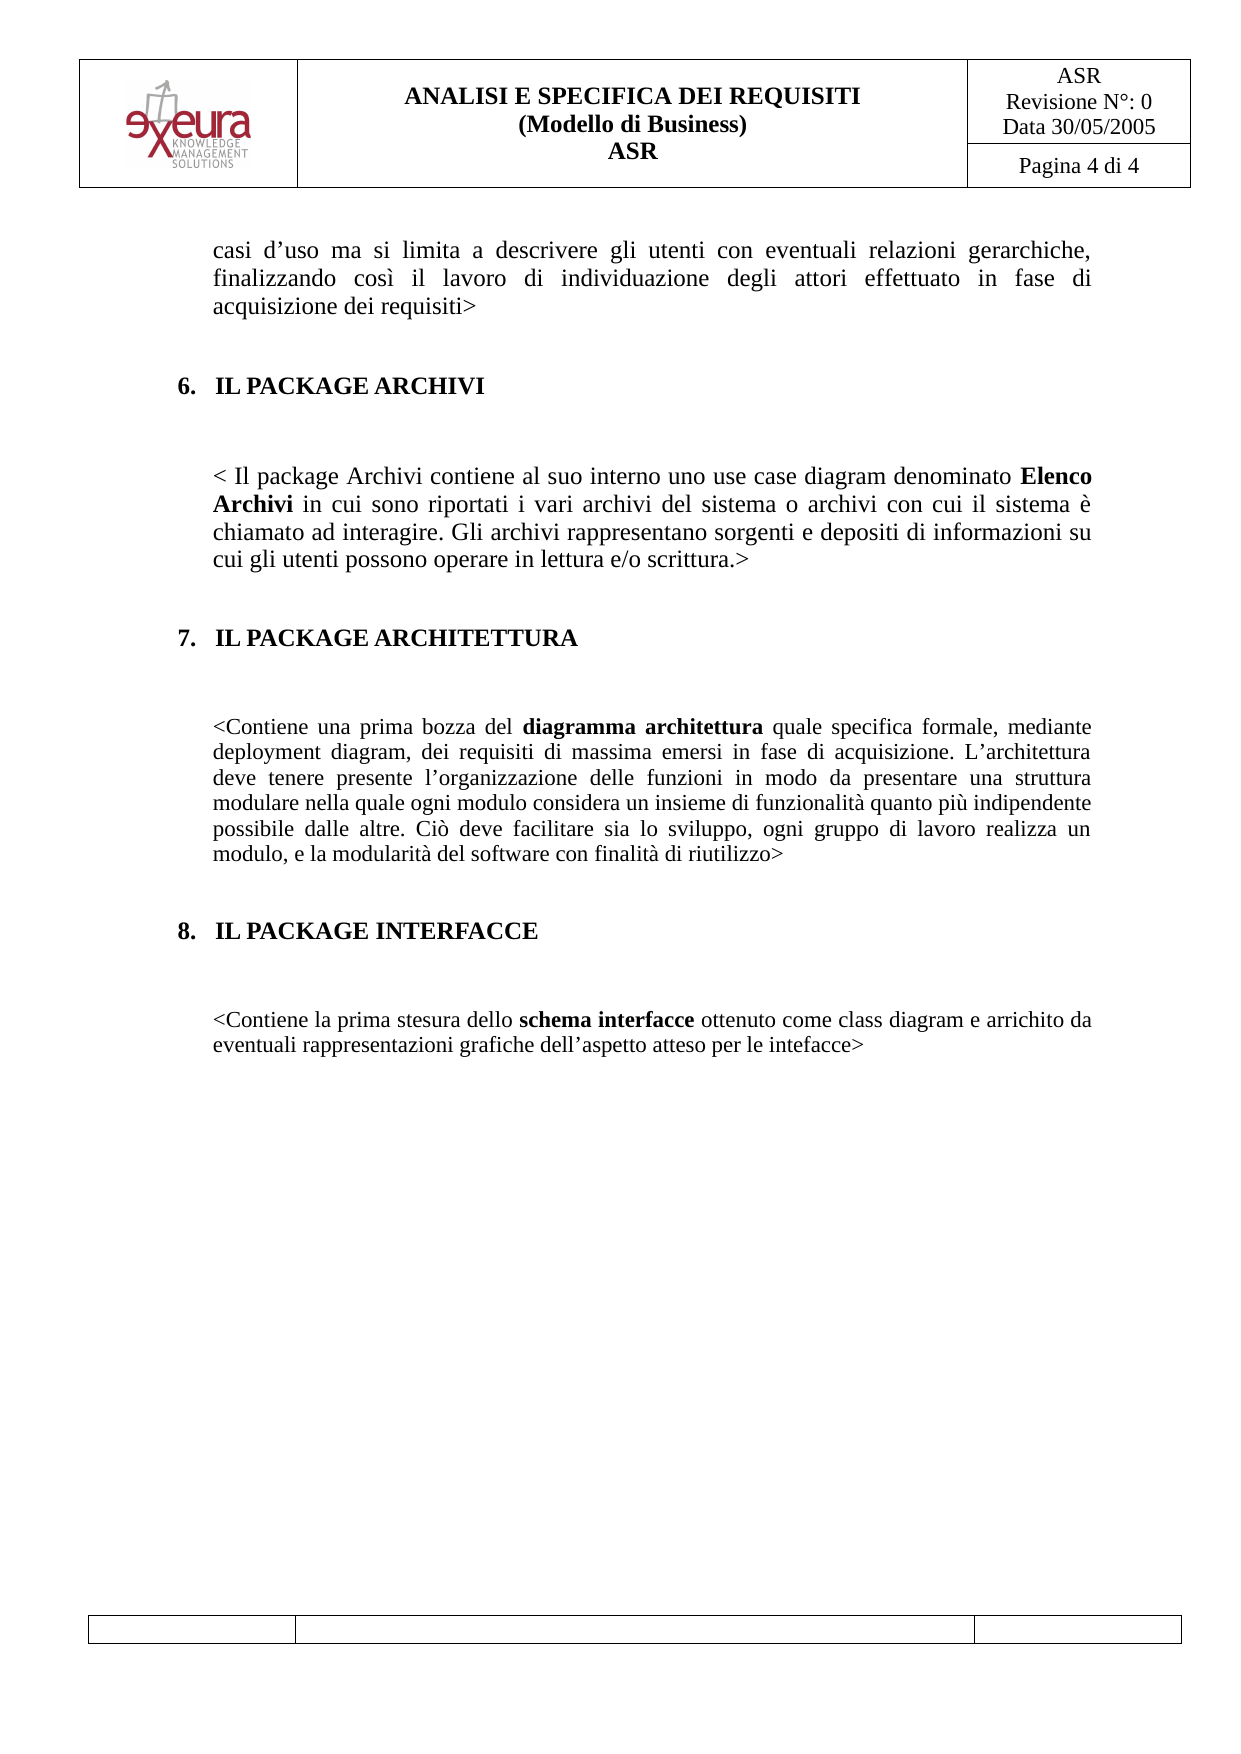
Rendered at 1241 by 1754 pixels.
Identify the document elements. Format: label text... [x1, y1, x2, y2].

picture [126, 79, 251, 168]
subtitle Il Package Archivi [177, 372, 1092, 400]
text < Il package Archivi contiene al suo interno uno use case diagram denominato Elenco Archivi in cui sono riportati i vari archivi del sistema o archivi con cui il sistema è chiamato ad interagire. Gli archivi rappresentano sorgenti e depositi di informazioni su cui gli utenti possono operare in lettura e/o scrittura.> [213, 462, 1092, 573]
subtitle Il Package Interfacce [177, 917, 1092, 944]
text casi d’uso ma si limita a descrivere gli utenti con eventuali relazioni gerarchiche, finalizzando così il lavoro di individuazione degli attori effettuato in fase di acquisizione dei requisiti> [213, 236, 1092, 319]
text <Contiene una prima bozza del diagramma architettura quale specifica formale, mediante deployment diagram, dei requisiti di massima emersi in fase di acquisizione. L’architettura deve tenere presente l’organizzazione delle funzioni in modo da presentare una struttura modulare nella quale ogni modulo considera un insieme di funzionalità quanto più indipendente possibile dalle altre. Ciò deve facilitare sia lo sviluppo, ogni gruppo di lavoro realizza un modulo, e la modularità del software con finalità di riutilizzo> [213, 714, 1092, 866]
subtitle Il Package Architettura [177, 624, 1092, 651]
text <Contiene la prima stesura dello schema interfacce ottenuto come class diagram e arrichito da eventuali rappresentazioni grafiche dell’aspetto atteso per le intefacce> [213, 1007, 1092, 1058]
